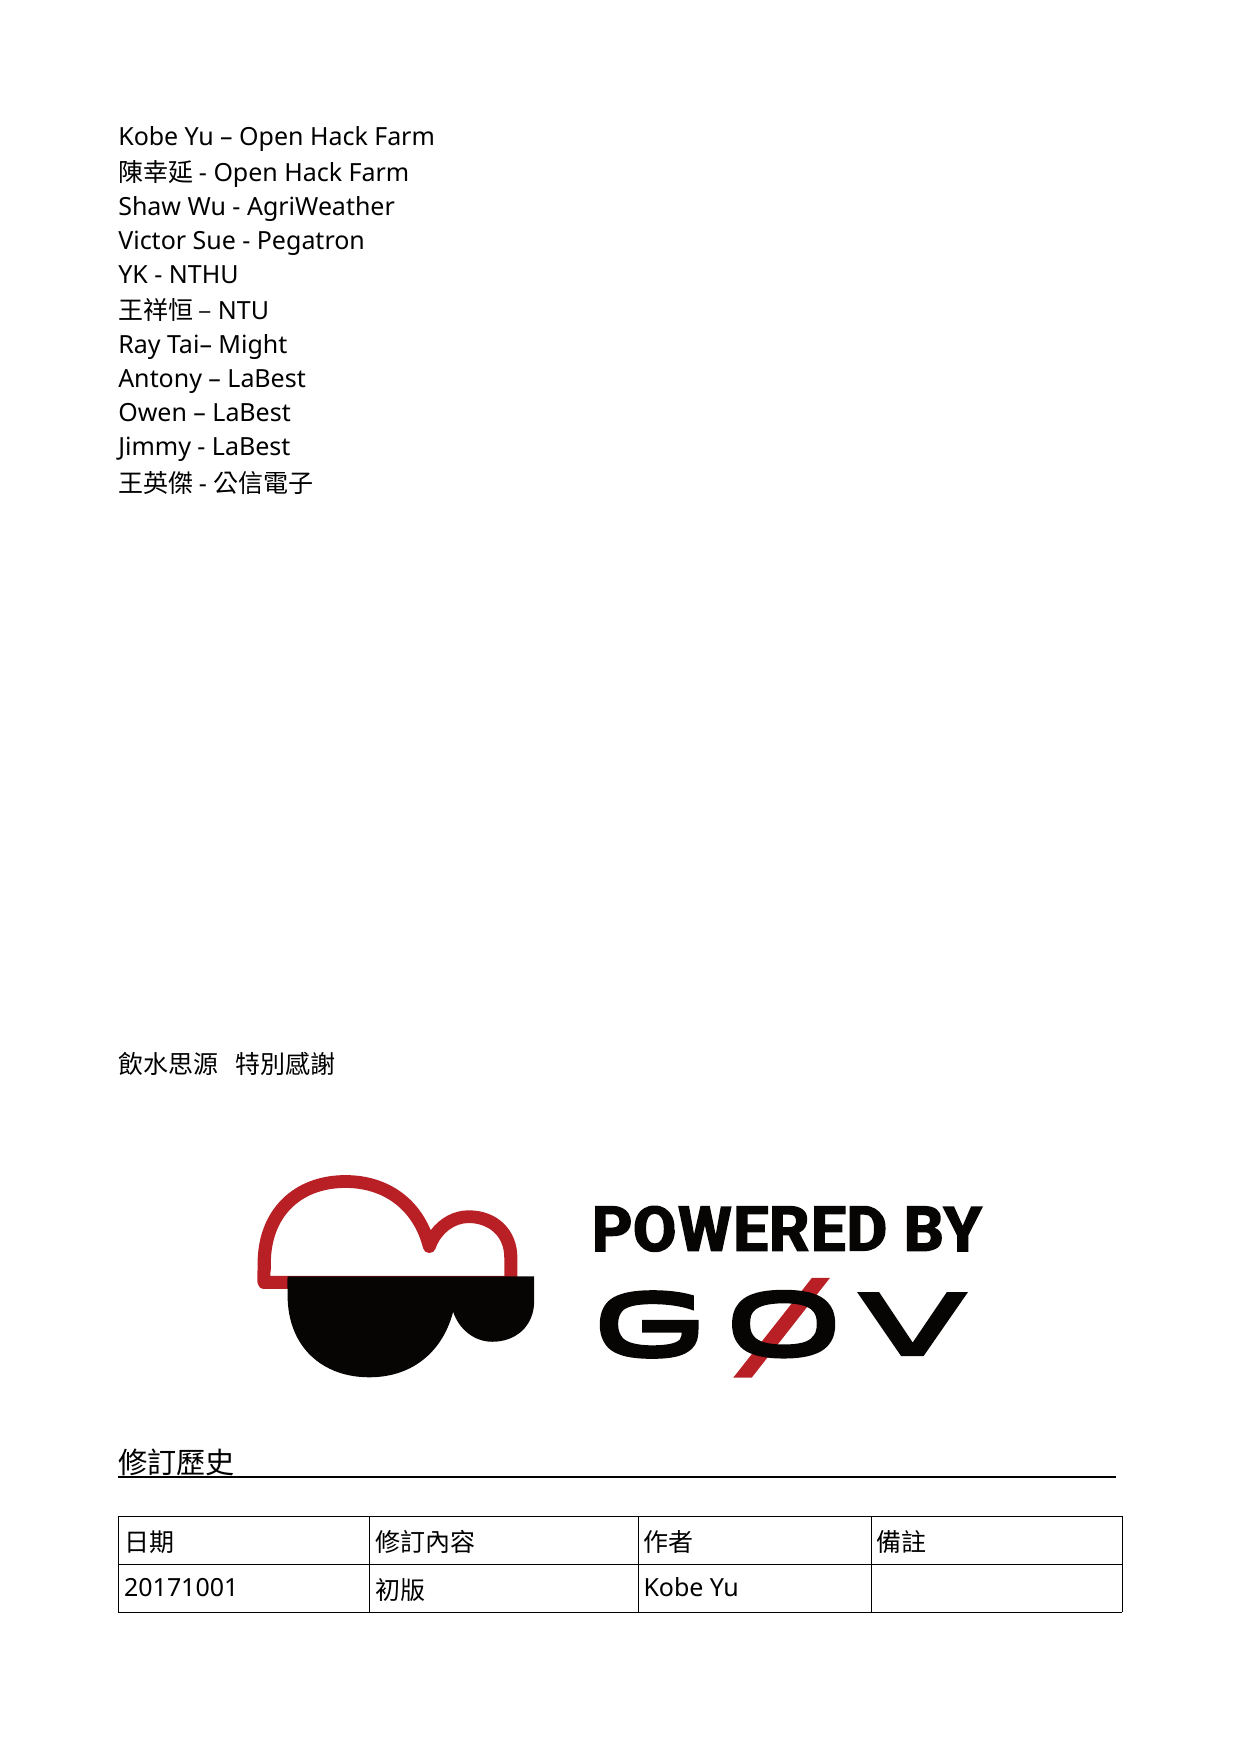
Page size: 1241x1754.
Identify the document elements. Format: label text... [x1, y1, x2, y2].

table_cell 初版 [370, 1565, 638, 1612]
text 陳幸延 - Open Hack Farm [118, 152, 1122, 188]
text Kobe Yu – Open Hack Farm [118, 118, 1122, 152]
text Victor Sue - Pegatron [118, 222, 1122, 257]
text 修訂歷史 [118, 1440, 1122, 1482]
text 王祥恒 – NTU [118, 291, 1122, 327]
text Antony – LaBest [118, 361, 1122, 395]
table_header 修訂內容 [370, 1517, 638, 1564]
text Ray Tai– Might [118, 327, 1122, 361]
table_cell 20171001 [119, 1565, 369, 1612]
table_cell Kobe Yu [639, 1565, 871, 1612]
table_cell [872, 1565, 1122, 1612]
text 王英傑 - 公信電子 [118, 463, 1122, 499]
table_header 作者 [639, 1517, 871, 1564]
text Shaw Wu - AgriWeather [118, 188, 1122, 222]
text 飲水思源 特別感謝 [118, 1044, 1122, 1081]
text Jimmy - LaBest [118, 429, 1122, 463]
text Owen – LaBest [118, 395, 1122, 429]
table_header 備註 [872, 1517, 1122, 1564]
text YK - NTHU [118, 257, 1122, 291]
table_header 日期 [119, 1517, 369, 1564]
